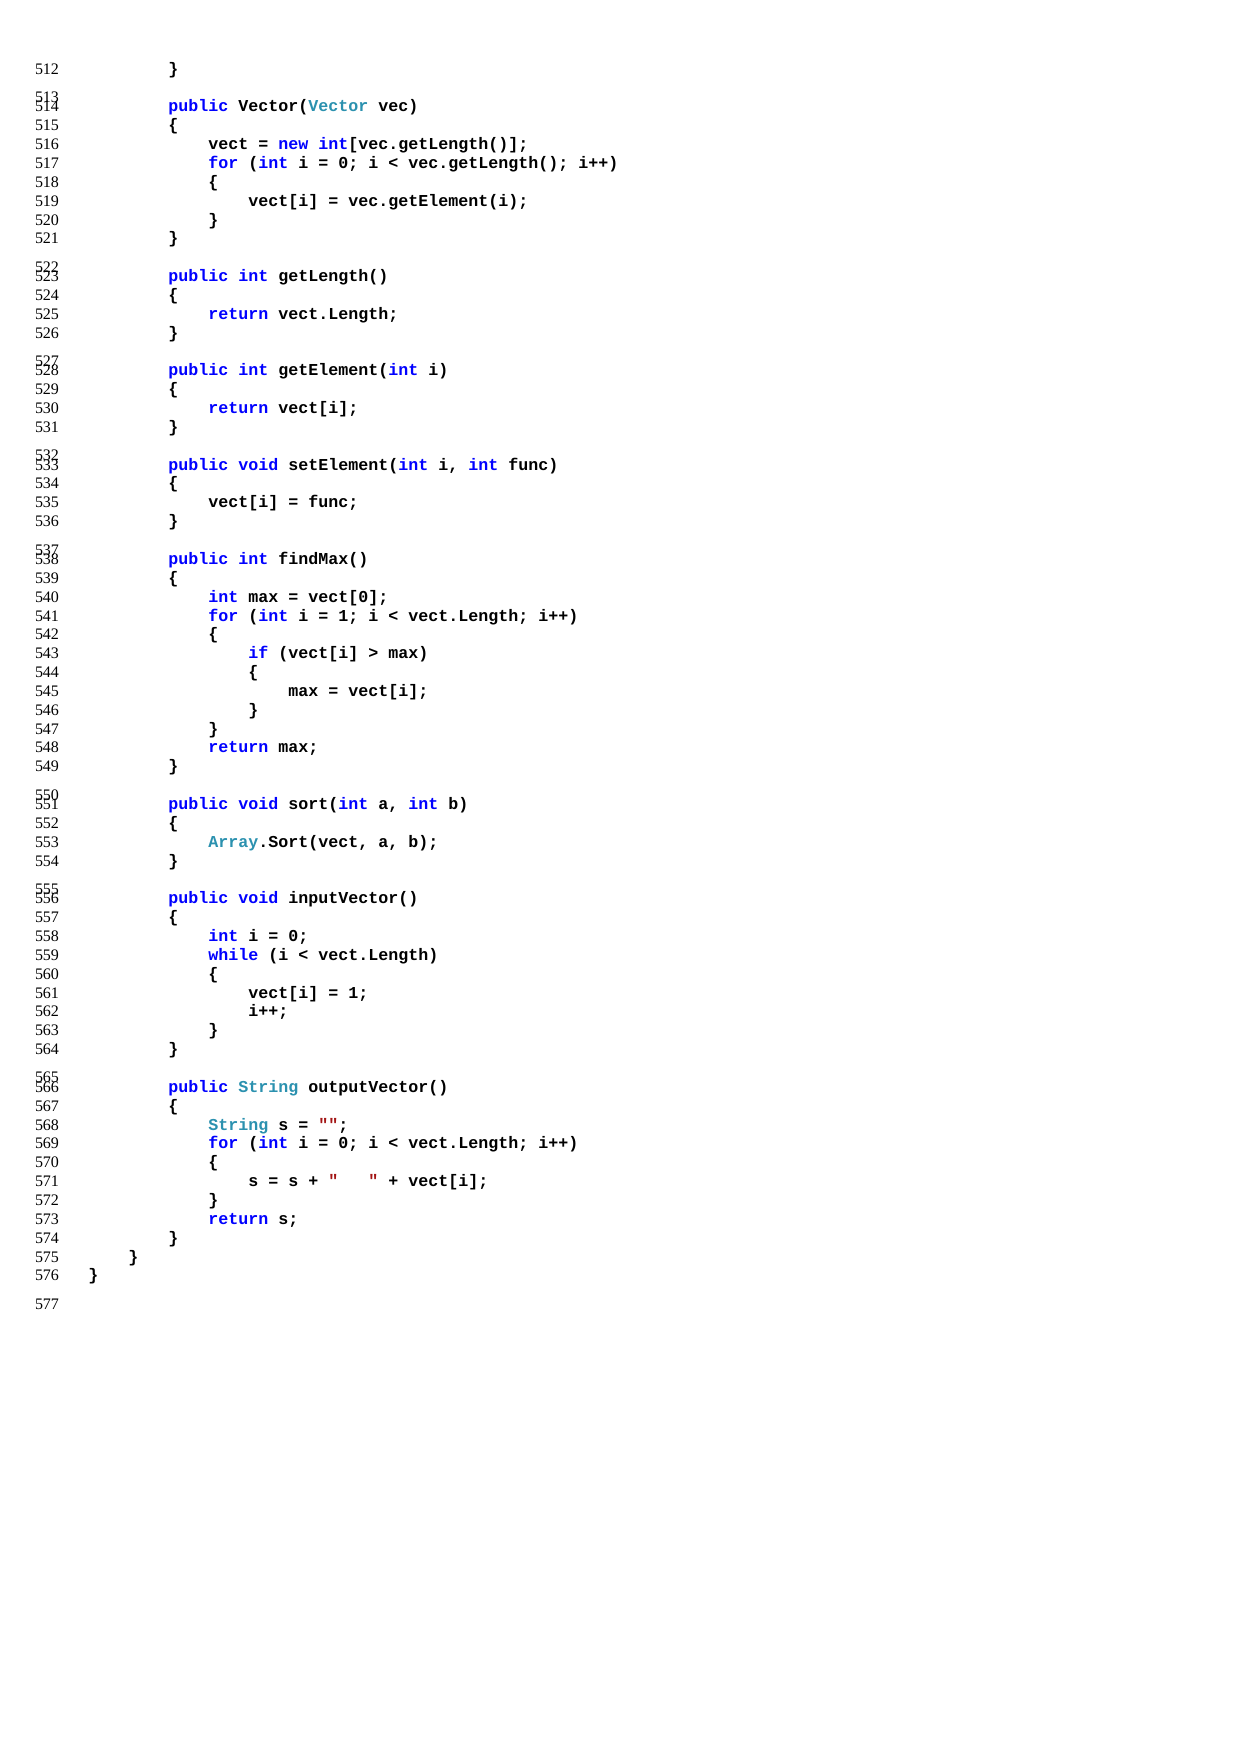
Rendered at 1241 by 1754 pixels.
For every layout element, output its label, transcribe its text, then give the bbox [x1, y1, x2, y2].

text { [88, 1154, 1165, 1173]
text } [88, 720, 1165, 739]
text public void setElement(int i, int func) [88, 456, 1165, 475]
text } [88, 701, 1165, 720]
text } [88, 513, 1165, 532]
text return s; [88, 1210, 1165, 1229]
text { [88, 173, 1165, 192]
text { [88, 381, 1165, 400]
text int i = 0; [88, 928, 1165, 946]
text public int getLength() [88, 268, 1165, 287]
text } [88, 211, 1165, 230]
text { [88, 965, 1165, 984]
text int max = vect[0]; [88, 588, 1165, 607]
text public Vector(Vector vec) [88, 98, 1165, 117]
text String s = ""; [88, 1116, 1165, 1135]
text public String outputVector() [88, 1078, 1165, 1097]
text return vect[i]; [88, 400, 1165, 418]
text while (i < vect.Length) [88, 946, 1165, 965]
text if (vect[i] > max) [88, 645, 1165, 664]
text for (int i = 1; i < vect.Length; i++) [88, 607, 1165, 626]
text for (int i = 0; i < vect.Length; i++) [88, 1135, 1165, 1154]
text vect[i] = func; [88, 494, 1165, 513]
text { [88, 909, 1165, 928]
text Array.Sort(vect, a, b); [88, 833, 1165, 852]
text { [88, 626, 1165, 645]
text public void sort(int a, int b) [88, 796, 1165, 814]
text } [88, 230, 1165, 249]
text } [88, 758, 1165, 777]
text public void inputVector() [88, 890, 1165, 909]
text } [88, 418, 1165, 437]
text i++; [88, 1003, 1165, 1022]
text } [88, 60, 1165, 79]
text return max; [88, 739, 1165, 758]
text } [88, 852, 1165, 871]
text { [88, 1097, 1165, 1116]
text return vect.Length; [88, 305, 1165, 324]
text { [88, 569, 1165, 588]
text } [88, 1192, 1165, 1210]
text { [88, 287, 1165, 305]
text { [88, 117, 1165, 136]
text } [88, 324, 1165, 343]
text for (int i = 0; i < vec.getLength(); i++) [88, 154, 1165, 173]
text { [88, 664, 1165, 682]
text vect = new int[vec.getLength()]; [88, 136, 1165, 154]
text s = s + " " + vect[i]; [88, 1173, 1165, 1192]
text { [88, 814, 1165, 833]
text { [88, 475, 1165, 494]
text } [88, 1248, 1165, 1267]
text } [88, 1229, 1165, 1248]
text } [88, 1041, 1165, 1059]
text public int getElement(int i) [88, 362, 1165, 381]
text vect[i] = 1; [88, 984, 1165, 1003]
text vect[i] = vec.getElement(i); [88, 192, 1165, 211]
text max = vect[i]; [88, 682, 1165, 701]
text } [88, 1022, 1165, 1041]
text public int findMax() [88, 551, 1165, 569]
text } [88, 1267, 1165, 1286]
